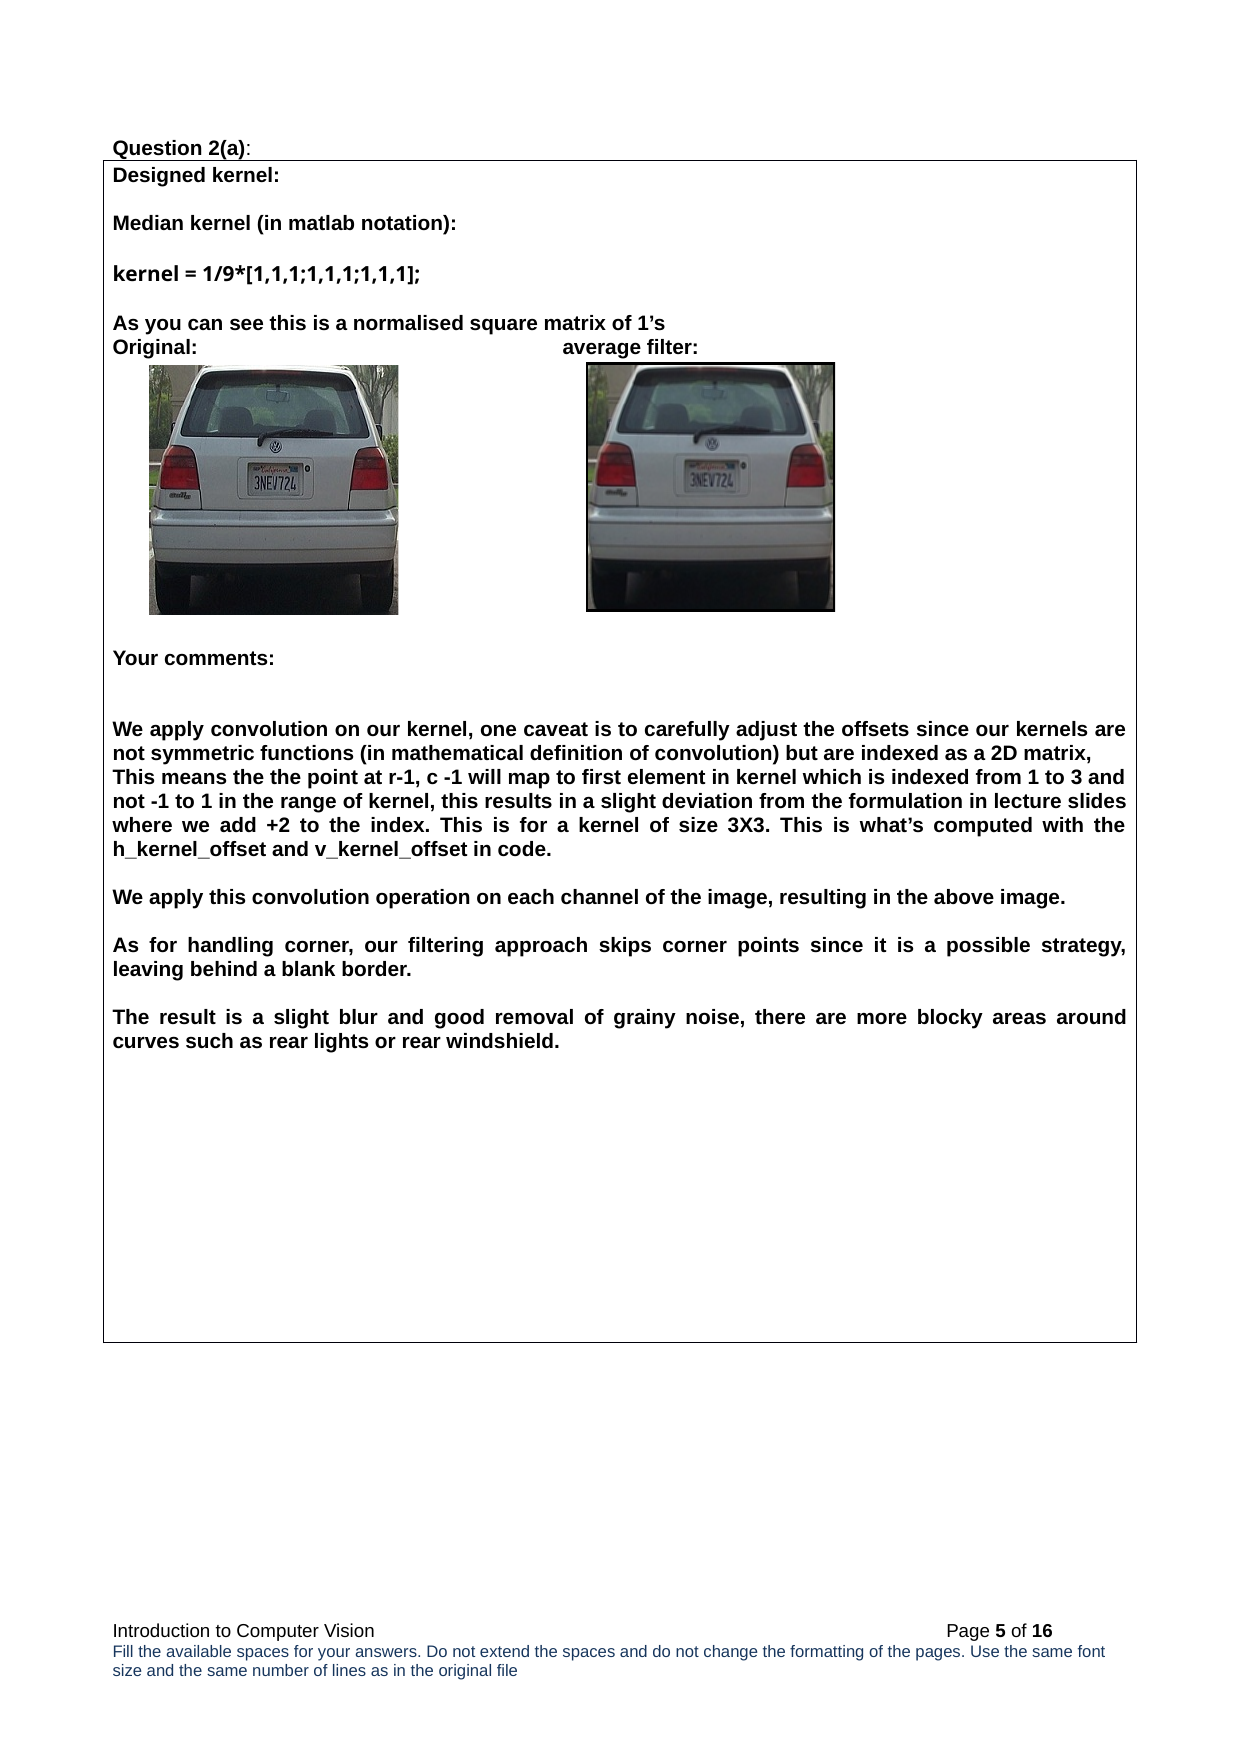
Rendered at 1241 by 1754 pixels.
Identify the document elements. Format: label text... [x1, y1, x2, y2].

text Designed kernel: [104, 161, 1136, 187]
picture [149, 365, 399, 615]
text The result is a slight blur and good removal of grainy noise, there are more blocky areas around curves such as rear lights or rear windshield. [112, 1005, 1128, 1053]
picture [586, 362, 836, 612]
text kernel = 1/9*[1,1,1;1,1,1;1,1,1]; [112, 259, 1128, 287]
text This means the the point at r-1, c -1 will map to first element in kernel which is indexed from 1 to 3 and not -1 to 1 in the range of kernel, this results in a slight deviation from the formulation in lecture slides where we add +2 to the index. This is for a kernel of size 3X3. This is what’s computed with the h_kernel_offset and v_kernel_offset in code. [112, 765, 1128, 861]
text We apply convolution on our kernel, one caveat is to carefully adjust the offsets since our kernels are not symmetric functions (in mathematical definition of convolution) but are indexed as a 2D matrix, [112, 717, 1128, 765]
text Question 2(a): [112, 136, 1128, 160]
text As for handling corner, our filtering approach skips corner points since it is a possible strategy, leaving behind a blank border. [112, 933, 1128, 981]
text As you can see this is a normalised square matrix of 1’s [112, 311, 1128, 335]
text Original: average filter: [112, 335, 1128, 359]
text Your comments: [112, 645, 1128, 669]
text We apply this convolution operation on each channel of the image, resulting in the above image. [112, 885, 1128, 909]
text Median kernel (in matlab notation): [112, 211, 1128, 235]
